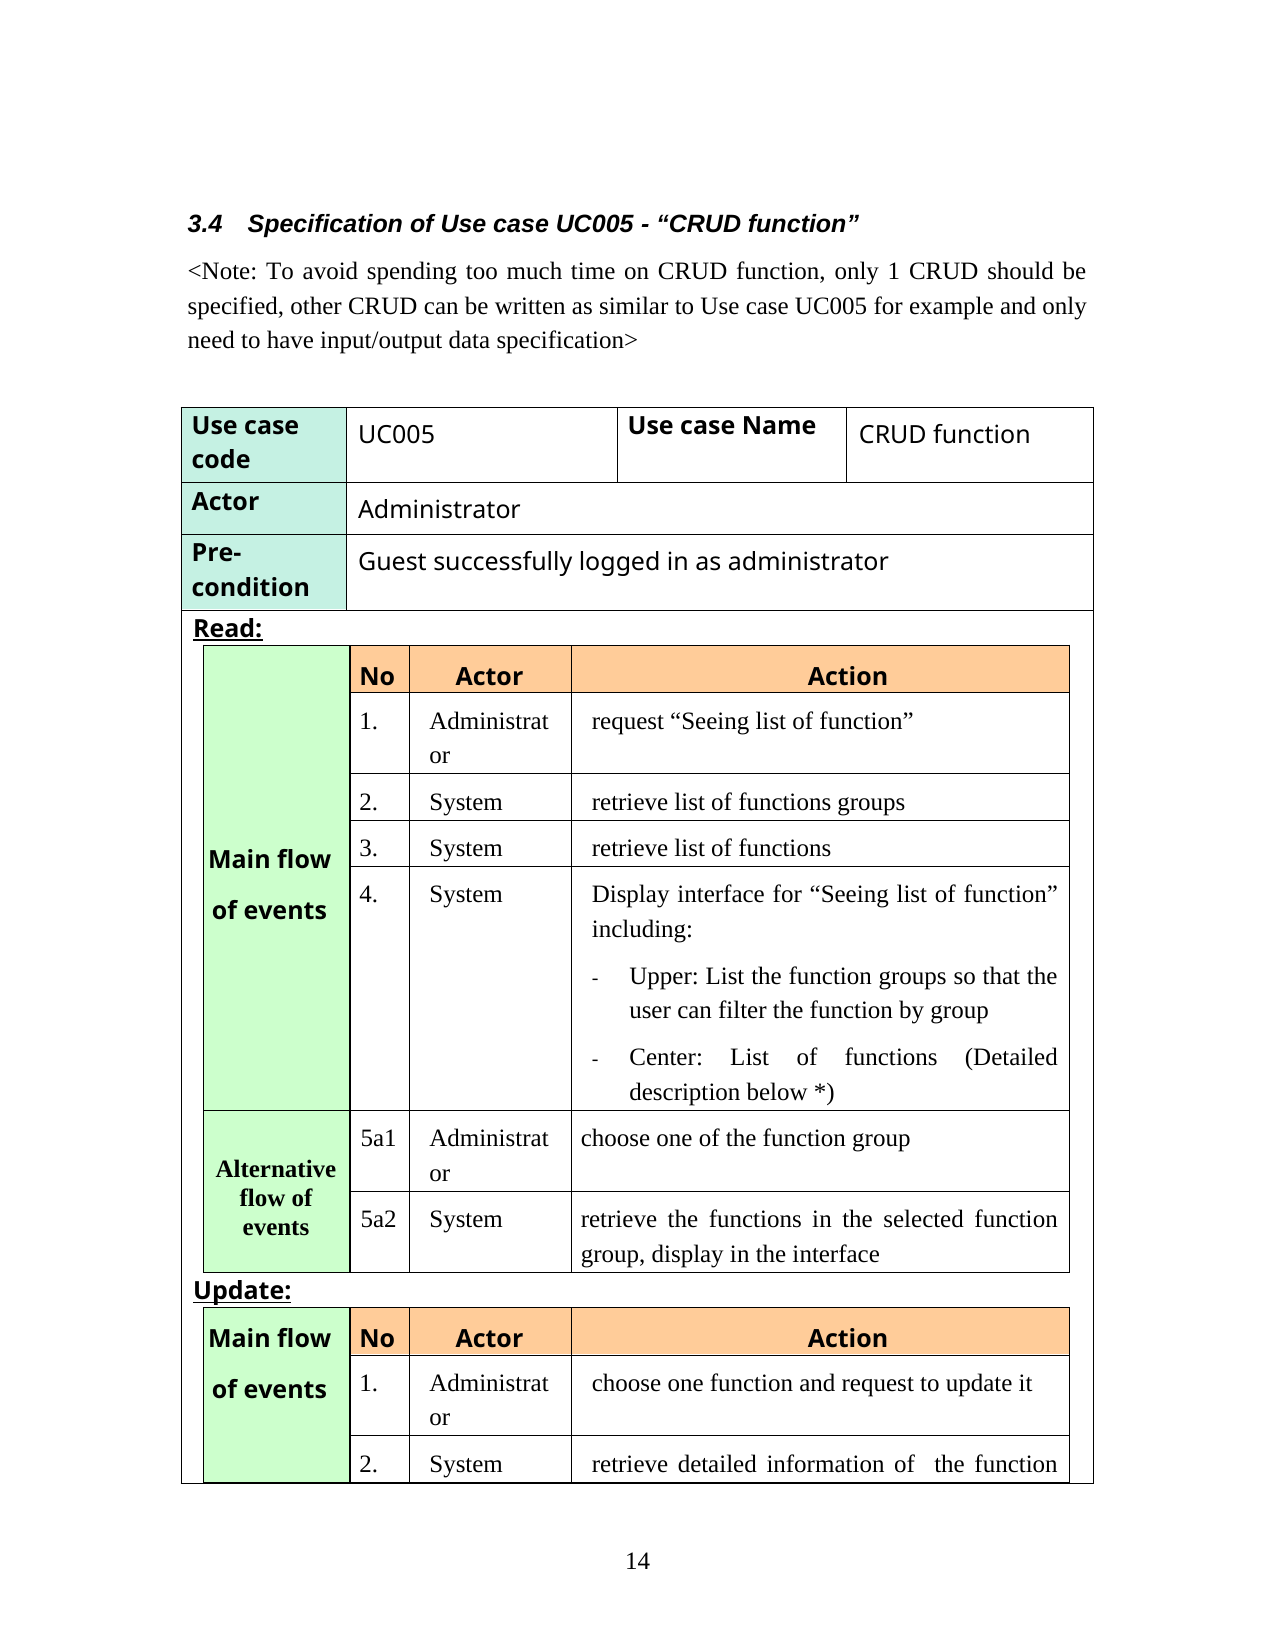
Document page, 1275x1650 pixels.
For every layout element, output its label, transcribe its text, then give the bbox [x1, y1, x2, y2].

table_cell choose one function and request to update it [572, 1356, 1069, 1435]
table_cell Administrator [410, 693, 571, 773]
table_cell Actor [182, 483, 346, 534]
table_cell [351, 774, 409, 819]
table_cell System [410, 774, 571, 819]
table_cell System [410, 867, 571, 1110]
table_cell System [410, 1192, 571, 1272]
table_cell [351, 693, 409, 773]
table_cell [351, 1356, 409, 1435]
table_cell request “Seeing list of function” [572, 693, 1069, 773]
table_cell [351, 1436, 409, 1482]
table_cell Alternative flow of events [204, 1111, 349, 1272]
table_cell Administrator [410, 1356, 571, 1435]
table_header Main flow of events [204, 1308, 349, 1482]
table_cell Administrator [347, 483, 1093, 534]
table_cell Pre-condition [182, 535, 346, 609]
table_cell retrieve the functions in the selected function group, display in the interface [572, 1192, 1069, 1272]
table_cell retrieve list of functions groups [572, 774, 1069, 819]
table_header Actor [410, 1308, 571, 1354]
table_cell retrieve list of functions [572, 821, 1069, 866]
table_cell Read: Update: Delete: Create: [182, 611, 1093, 1483]
table_cell Administrator [410, 1111, 571, 1191]
table_cell System [410, 1436, 571, 1482]
table_header UC005 [347, 408, 617, 482]
table_cell 5a1 [351, 1111, 409, 1191]
table_header Main flow of events [204, 646, 349, 1110]
text <Note: To avoid spending too much time on CRUD function, only 1 CRUD should be specified, other CRUD can be written as similar to Use case UC005 for example and only need to have input/output data specification> [187, 256, 1087, 354]
table_cell Guest successfully logged in as administrator [347, 535, 1093, 609]
table_cell 5a2 [351, 1192, 409, 1272]
table_header No [351, 1308, 409, 1354]
table_cell [351, 821, 409, 866]
table_cell choose one of the function group [572, 1111, 1069, 1191]
table_header Actor [410, 646, 571, 692]
table_header No [351, 646, 409, 692]
table_cell Display interface for “Seeing list of function” including: Upper: List the function groups so that the user can filter the function by group Center: List of functions (Detailed description below *) [572, 867, 1069, 1110]
table_header Action [572, 646, 1069, 692]
table_header Use case code [182, 408, 346, 482]
table_header Action [572, 1308, 1069, 1354]
table_header CRUD function [847, 408, 1093, 482]
subtitle Specification of Use case UC005 - “CRUD function” [187, 209, 1087, 238]
table_cell retrieve detailed information of the function [572, 1436, 1069, 1482]
table_header Use case Name [618, 408, 846, 482]
table_cell System [410, 821, 571, 866]
table_cell [351, 867, 409, 1110]
